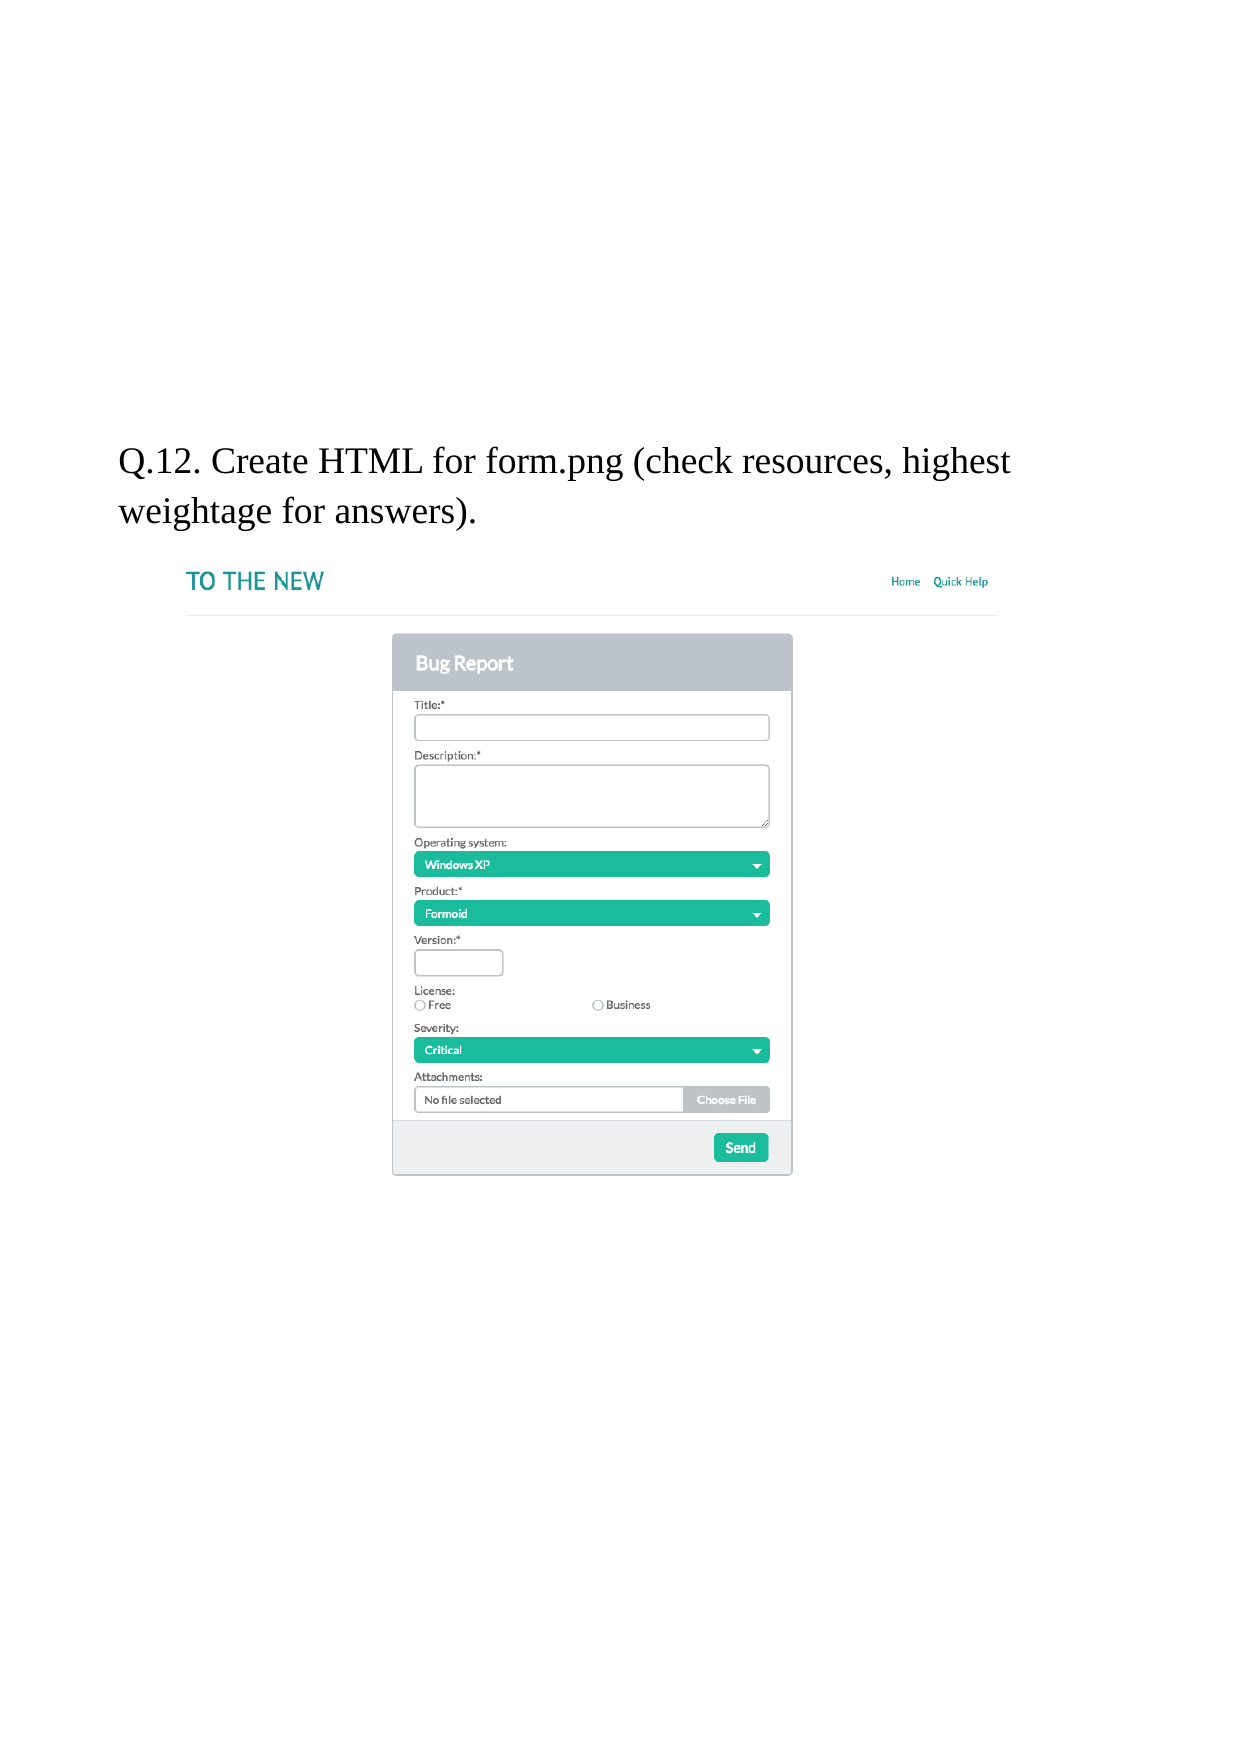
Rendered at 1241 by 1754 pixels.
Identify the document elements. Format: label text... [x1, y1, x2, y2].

picture [118, 552, 1092, 1198]
text Q.12. Create HTML for form.png (check resources, highest weightage for answers). [118, 439, 1122, 532]
